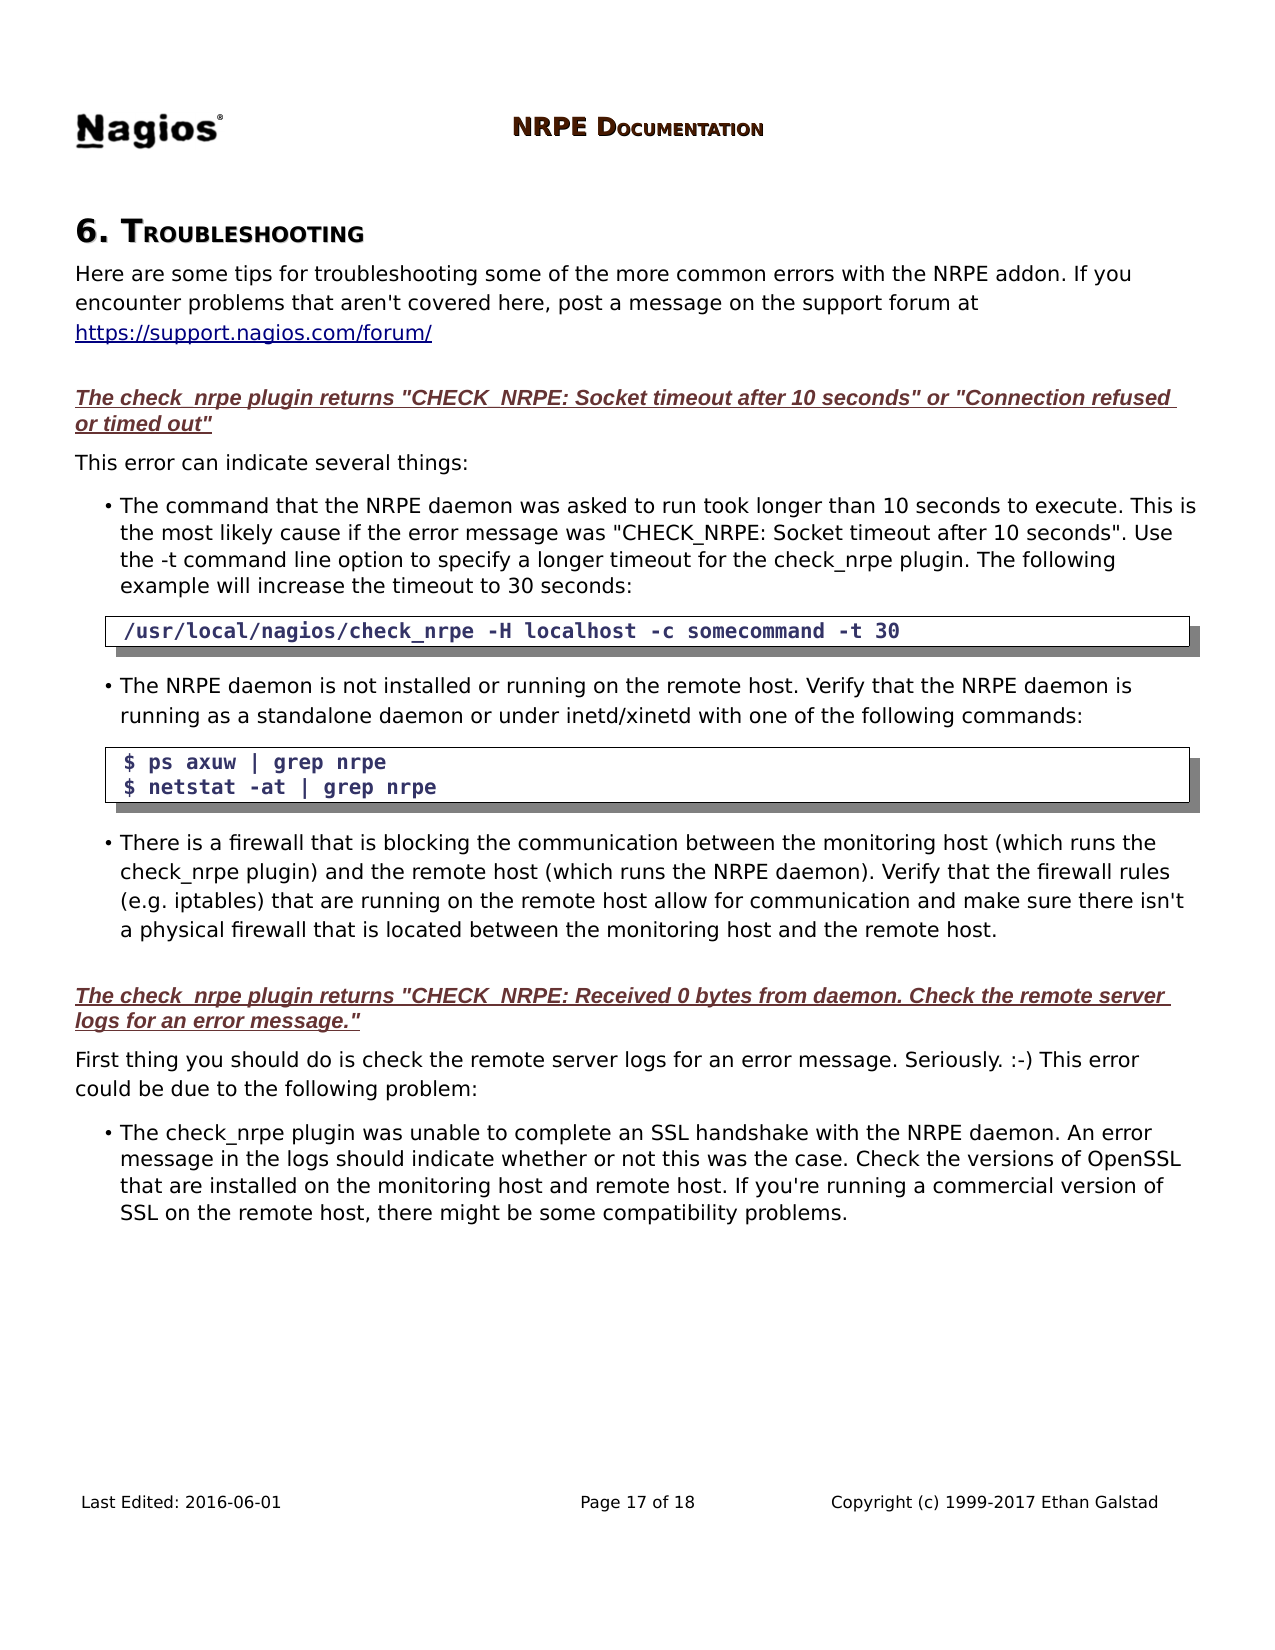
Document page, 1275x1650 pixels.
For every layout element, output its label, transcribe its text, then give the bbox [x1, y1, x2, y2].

picture [75, 112, 225, 150]
list $ ps axuw | grep nrpe [106, 748, 1189, 772]
subtitle 6. Troubleshooting [75, 212, 1200, 250]
list /usr/local/nagios/check_nrpe -H localhost -c somecommand -t 30 [106, 617, 1189, 646]
text This error can indicate several things: [75, 451, 1200, 475]
text First thing you should do is check the remote server logs for an error message. Seriously. :-) This error could be due to the following problem: [75, 1048, 1200, 1101]
list The check_nrpe plugin was unable to complete an SSL handshake with the NRPE daemon. An error message in the logs should indicate whether or not this was the case. Check the versions of OpenSSL that are installed on the monitoring host and remote host. If you're running a commercial version of SSL on the remote host, there might be some compatibility problems. [105, 1121, 1200, 1225]
list $ netstat -at | grep nrpe [106, 772, 1189, 802]
list The command that the NRPE daemon was asked to run took longer than 10 seconds to execute. This is the most likely cause if the error message was "CHECK_NRPE: Socket timeout after 10 seconds". Use the -t command line option to specify a longer timeout for the check_nrpe plugin. The following example will increase the timeout to 30 seconds: [105, 494, 1200, 598]
subtitle The check_nrpe plugin returns "CHECK_NRPE: Socket timeout after 10 seconds" or "Connection refused or timed out" [75, 385, 1200, 436]
list The NRPE daemon is not installed or running on the remote host. Verify that the NRPE daemon is running as a standalone daemon or under inetd/xinetd with one of the following commands: [105, 674, 1200, 728]
list There is a firewall that is blocking the communication between the monitoring host (which runs the check_nrpe plugin) and the remote host (which runs the NRPE daemon). Verify that the firewall rules (e.g. iptables) that are running on the remote host allow for communication and make sure there isn't a physical firewall that is located between the monitoring host and the remote host. [105, 831, 1200, 942]
subtitle The check_nrpe plugin returns "CHECK_NRPE: Received 0 bytes from daemon. Check the remote server logs for an error message." [75, 982, 1200, 1033]
text Here are some tips for troubleshooting some of the more common errors with the NRPE addon. If you encounter problems that aren't covered here, post a message on the support forum at https://support.nagios.com/forum/ [75, 262, 1200, 345]
